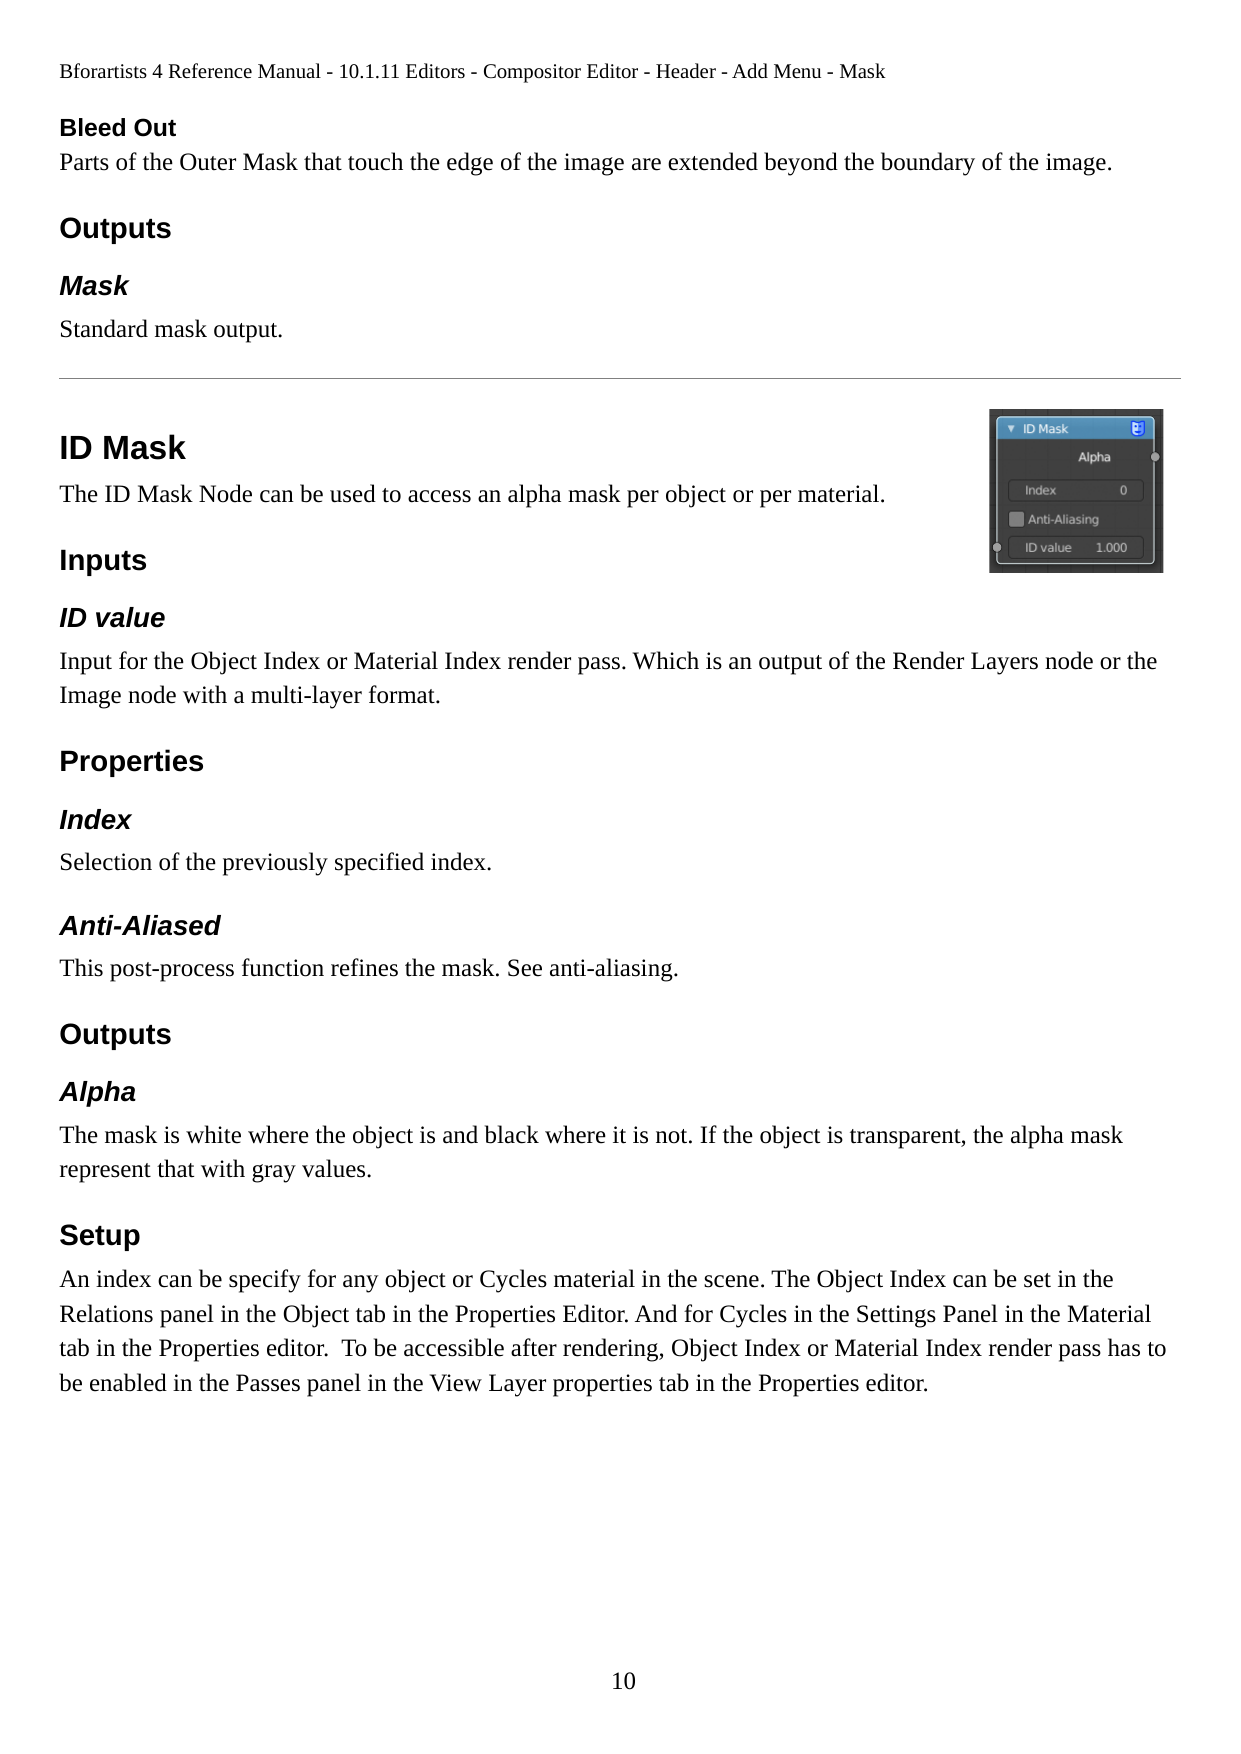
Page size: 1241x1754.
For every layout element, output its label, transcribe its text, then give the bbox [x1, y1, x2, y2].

text Parts of the Outer Mask that touch the edge of the image are extended beyond the boundary of the image. [59, 147, 1181, 176]
text Standard mask output. [59, 314, 1181, 343]
picture [989, 409, 1164, 573]
subtitle Alpha [59, 1076, 1181, 1108]
subtitle Mask [59, 270, 1181, 302]
subtitle Anti-Aliased [59, 909, 1181, 941]
text The mask is white where the object is and black where it is not. If the object is transparent, the alpha mask represent that with gray values. [59, 1120, 1181, 1183]
subtitle Outputs [59, 1017, 1181, 1051]
subtitle Properties [59, 744, 1181, 778]
text This post-process function refines the mask. See anti-aliasing. [59, 953, 1181, 982]
subtitle Outputs [59, 211, 1181, 245]
text Selection of the previously specified index. [59, 847, 1181, 876]
text Input for the Object Index or Material Index render pass. Which is an output of the Render Layers node or the Image node with a multi-layer format. [59, 646, 1181, 709]
subtitle ID Mask [59, 428, 989, 467]
subtitle ID value [59, 602, 1181, 634]
subtitle Inputs [59, 543, 1181, 577]
subtitle Setup [59, 1218, 1181, 1252]
text The ID Mask Node can be used to access an alpha mask per object or per material. [59, 479, 989, 508]
subtitle [1164, 428, 1181, 467]
subtitle Bleed Out [59, 113, 1181, 141]
text An index can be specify for any object or Cycles material in the scene. The Object Index can be set in the Relations panel in the Object tab in the Properties Editor. And for Cycles in the Settings Panel in the Material tab in the Properties editor. To be accessible after rendering, Object Index or Material Index render pass has to be enabled in the Passes panel in the View Layer properties tab in the Properties editor. [59, 1264, 1181, 1397]
subtitle Index [59, 803, 1181, 835]
